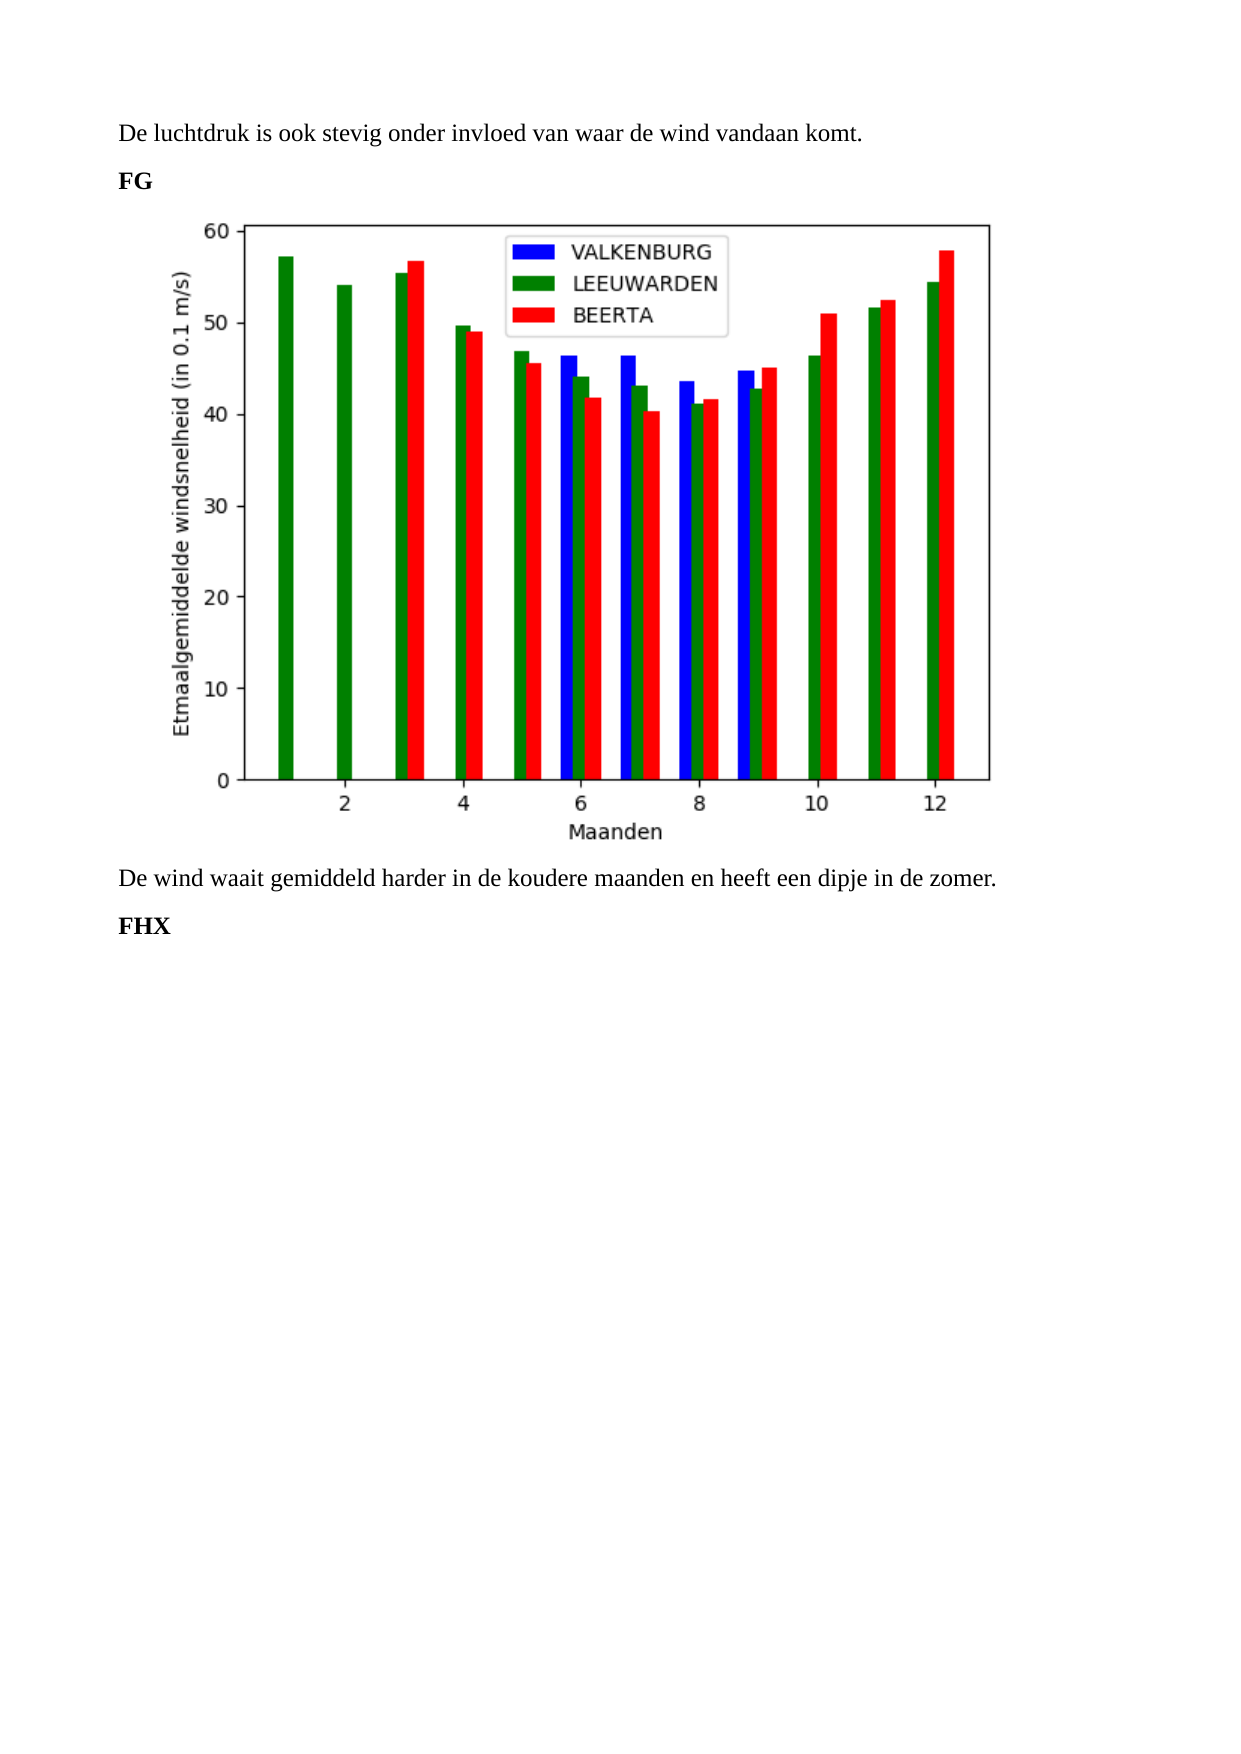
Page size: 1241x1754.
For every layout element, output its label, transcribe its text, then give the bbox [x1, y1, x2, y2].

text FG [118, 166, 1122, 194]
text FHX [118, 911, 1122, 940]
picture [124, 204, 1085, 859]
text De luchtdruk is ook stevig onder invloed van waar de wind vandaan komt. [118, 118, 1122, 147]
text De wind waait gemiddeld harder in de koudere maanden en heeft een dipje in de zomer. [118, 213, 1122, 892]
